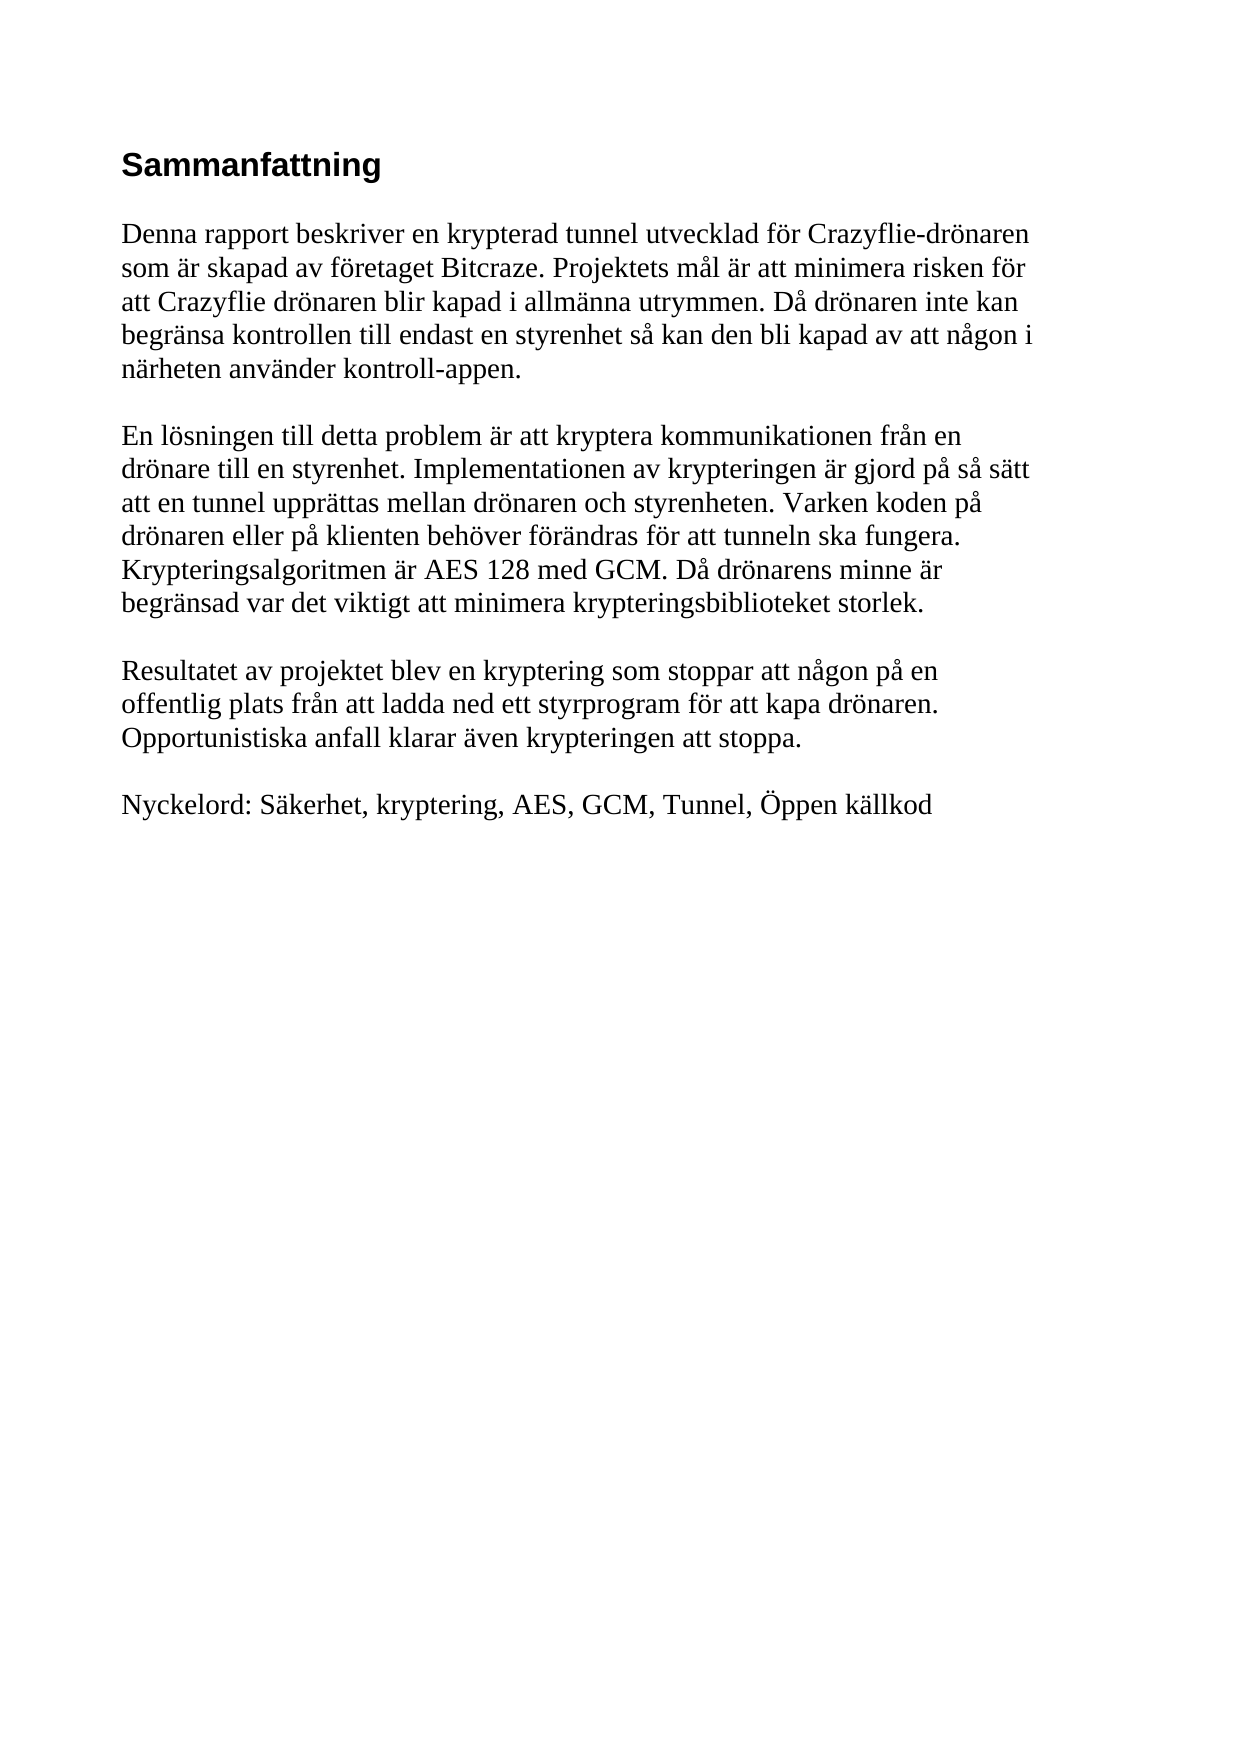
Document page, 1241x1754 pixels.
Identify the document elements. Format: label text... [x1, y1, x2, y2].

subtitle Sammanfattning [121, 145, 1042, 183]
text Resultatet av projektet blev en kryptering som stoppar att någon på en offentlig plats från att ladda ned ett styrprogram för att kapa drönaren. Opportunistiska anfall klarar även krypteringen att stoppa. [121, 653, 1042, 753]
text En lösningen till detta problem är att kryptera kommunikationen från en drönare till en styrenhet. Implementationen av krypteringen är gjord på så sätt att en tunnel upprättas mellan drönaren och styrenheten. Varken koden på drönaren eller på klienten behöver förändras för att tunneln ska fungera. Krypteringsalgoritmen är AES 128 med GCM. Då drönarens minne är begränsad var det viktigt att minimera krypteringsbiblioteket storlek. [121, 418, 1042, 619]
text Nyckelord: Säkerhet, kryptering, AES, GCM, Tunnel, Öppen källkod [121, 787, 1042, 820]
text Denna rapport beskriver en krypterad tunnel utvecklad för Crazyflie-drönaren som är skapad av företaget Bitcraze. Projektets mål är att minimera risken för att Crazyflie drönaren blir kapad i allmänna utrymmen. Då drönaren inte kan begränsa kontrollen till endast en styrenhet så kan den bli kapad av att någon i närheten använder kontroll-appen. [121, 217, 1042, 384]
